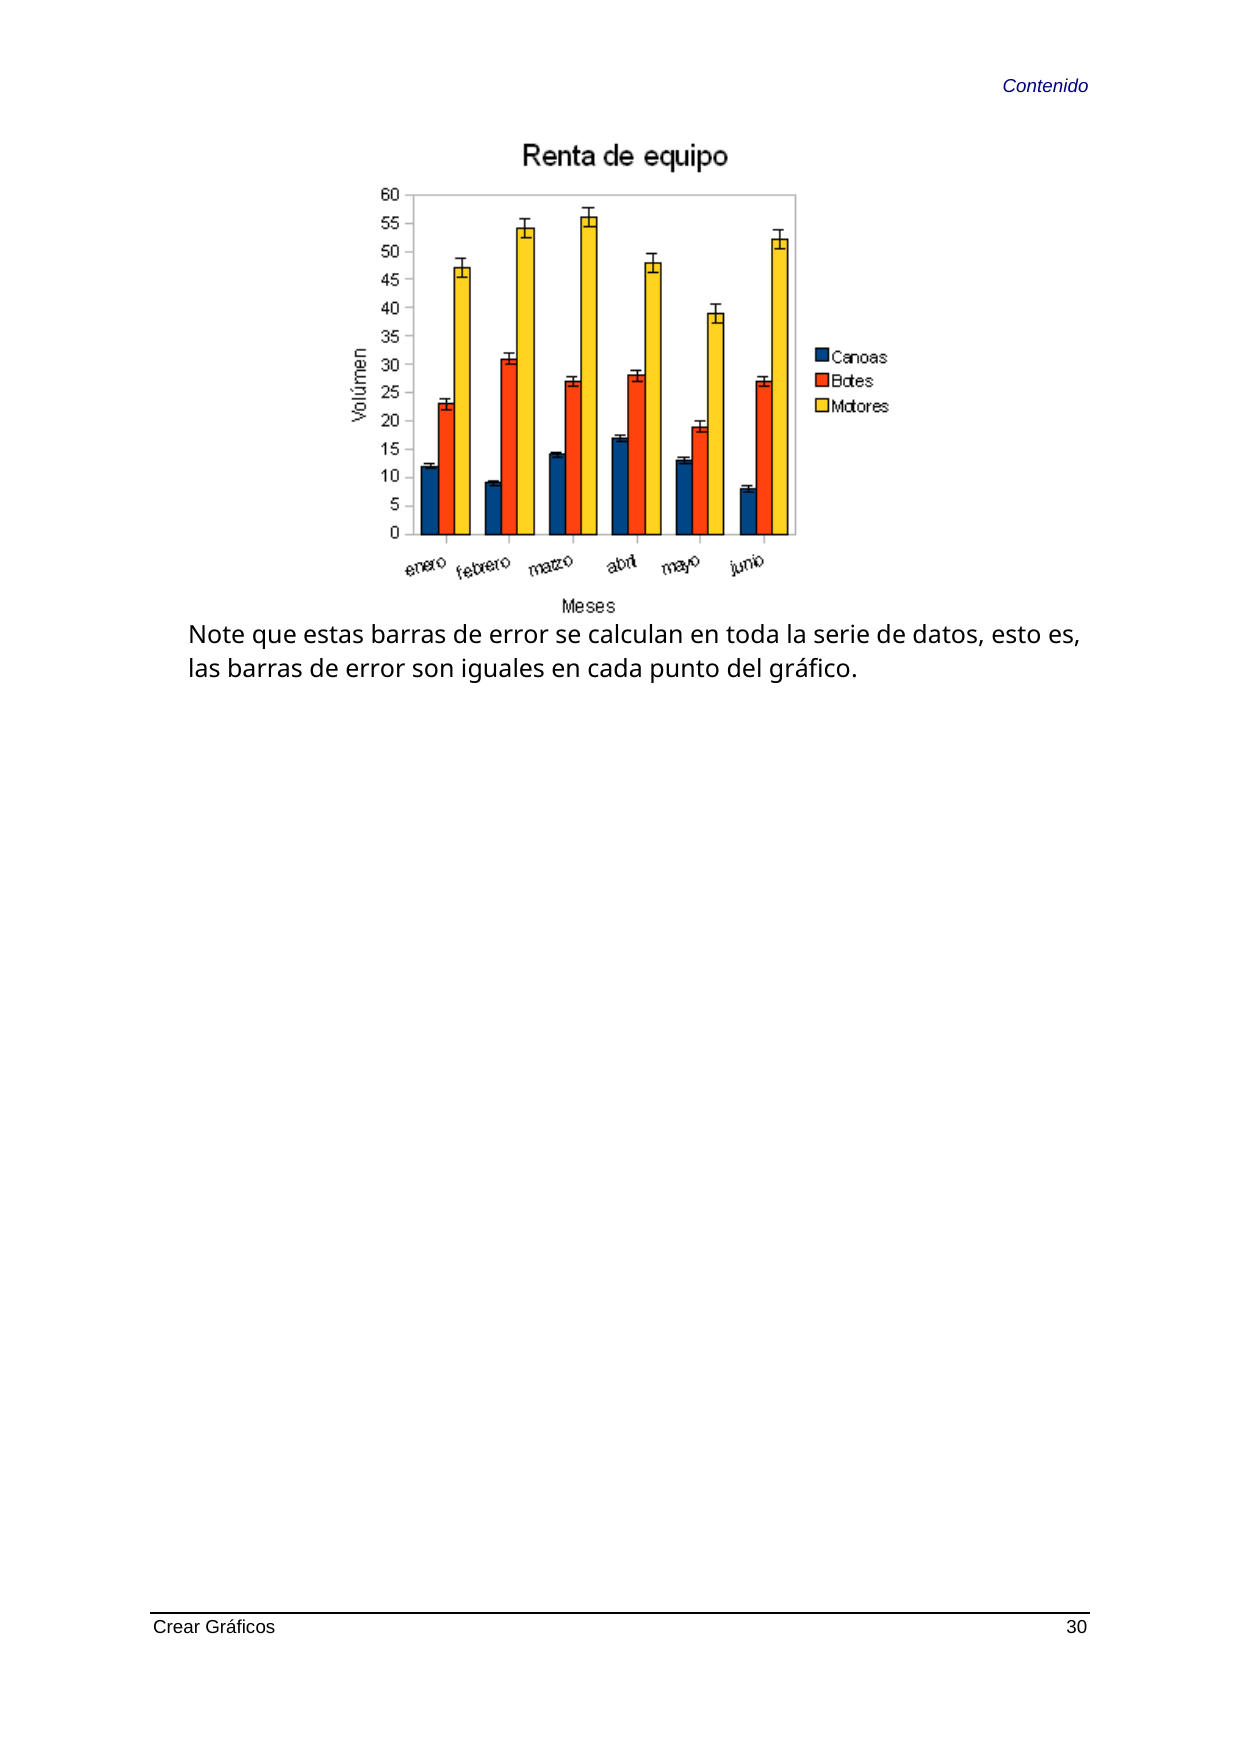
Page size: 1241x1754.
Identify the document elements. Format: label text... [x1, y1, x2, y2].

text Note que estas barras de error se calculan en toda la serie de datos, esto es, las barras de error son iguales en cada punto del gráfico. [188, 134, 1090, 685]
